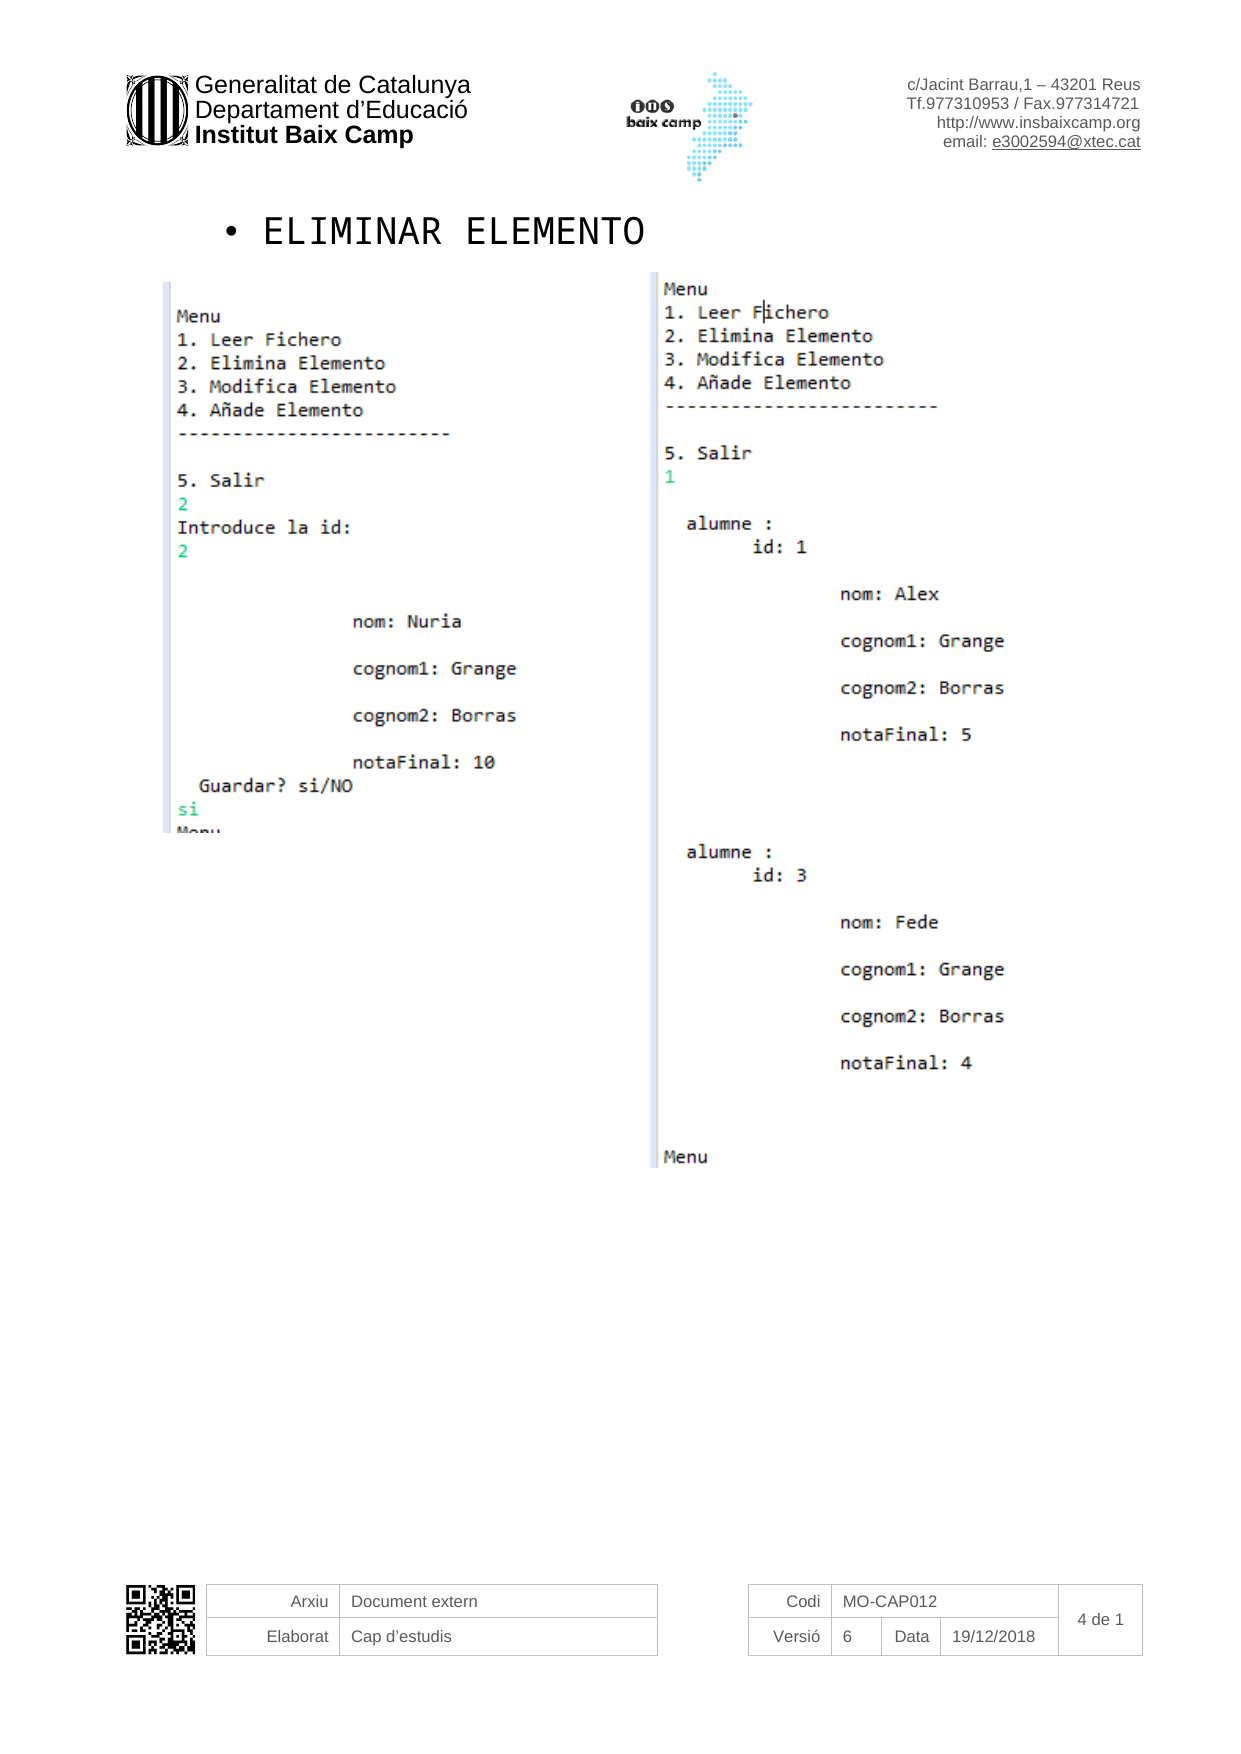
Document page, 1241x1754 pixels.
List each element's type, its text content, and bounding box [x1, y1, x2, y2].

picture [126, 75, 189, 146]
picture [641, 272, 1071, 1168]
picture [621, 58, 754, 191]
picture [146, 282, 525, 833]
list ELIMINAR ELEMENTO [225, 204, 1137, 255]
